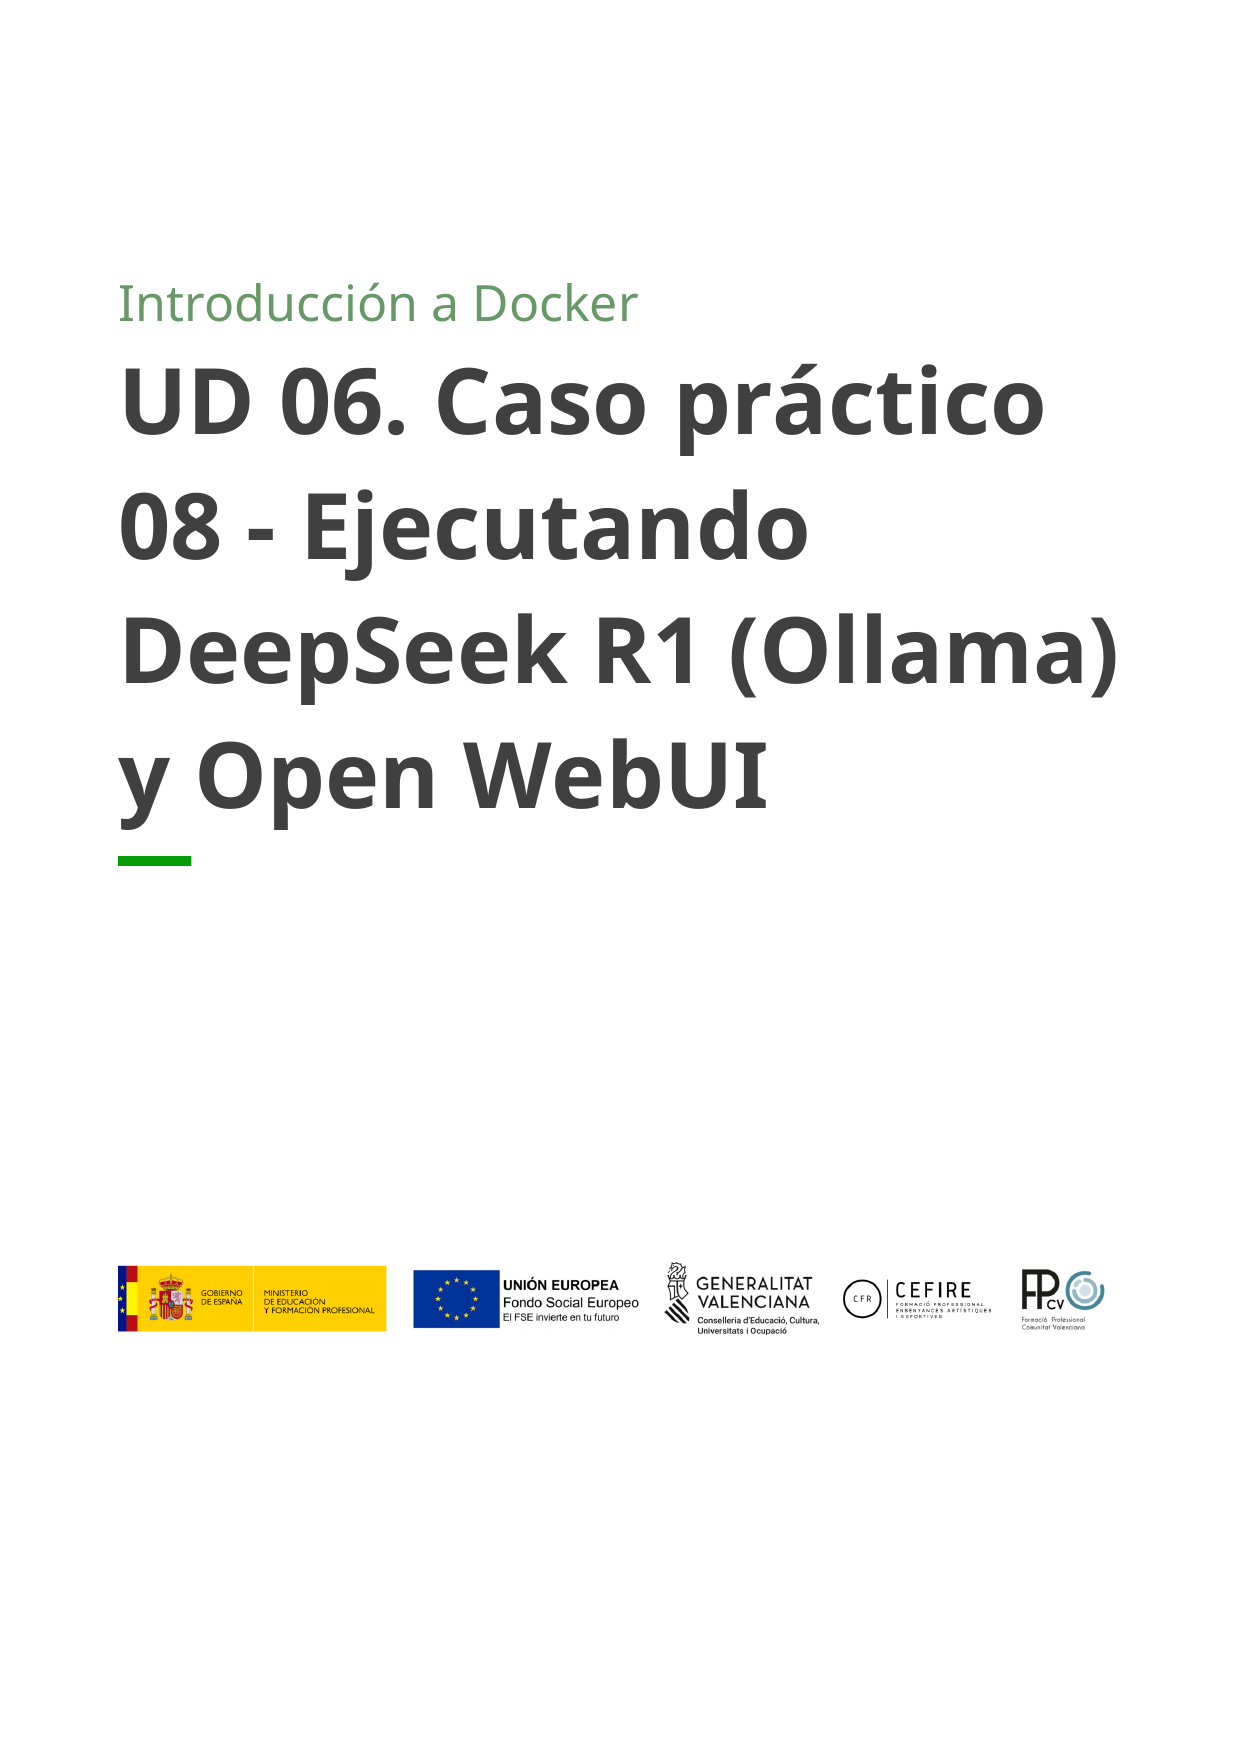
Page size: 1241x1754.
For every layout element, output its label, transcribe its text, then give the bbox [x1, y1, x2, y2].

picture [118, 1262, 1122, 1335]
title Introducción a Docker UD 06. Caso práctico 08 - Ejecutando DeepSeek R1 (Ollama) y Open WebUI [118, 268, 1122, 836]
picture [118, 856, 192, 866]
